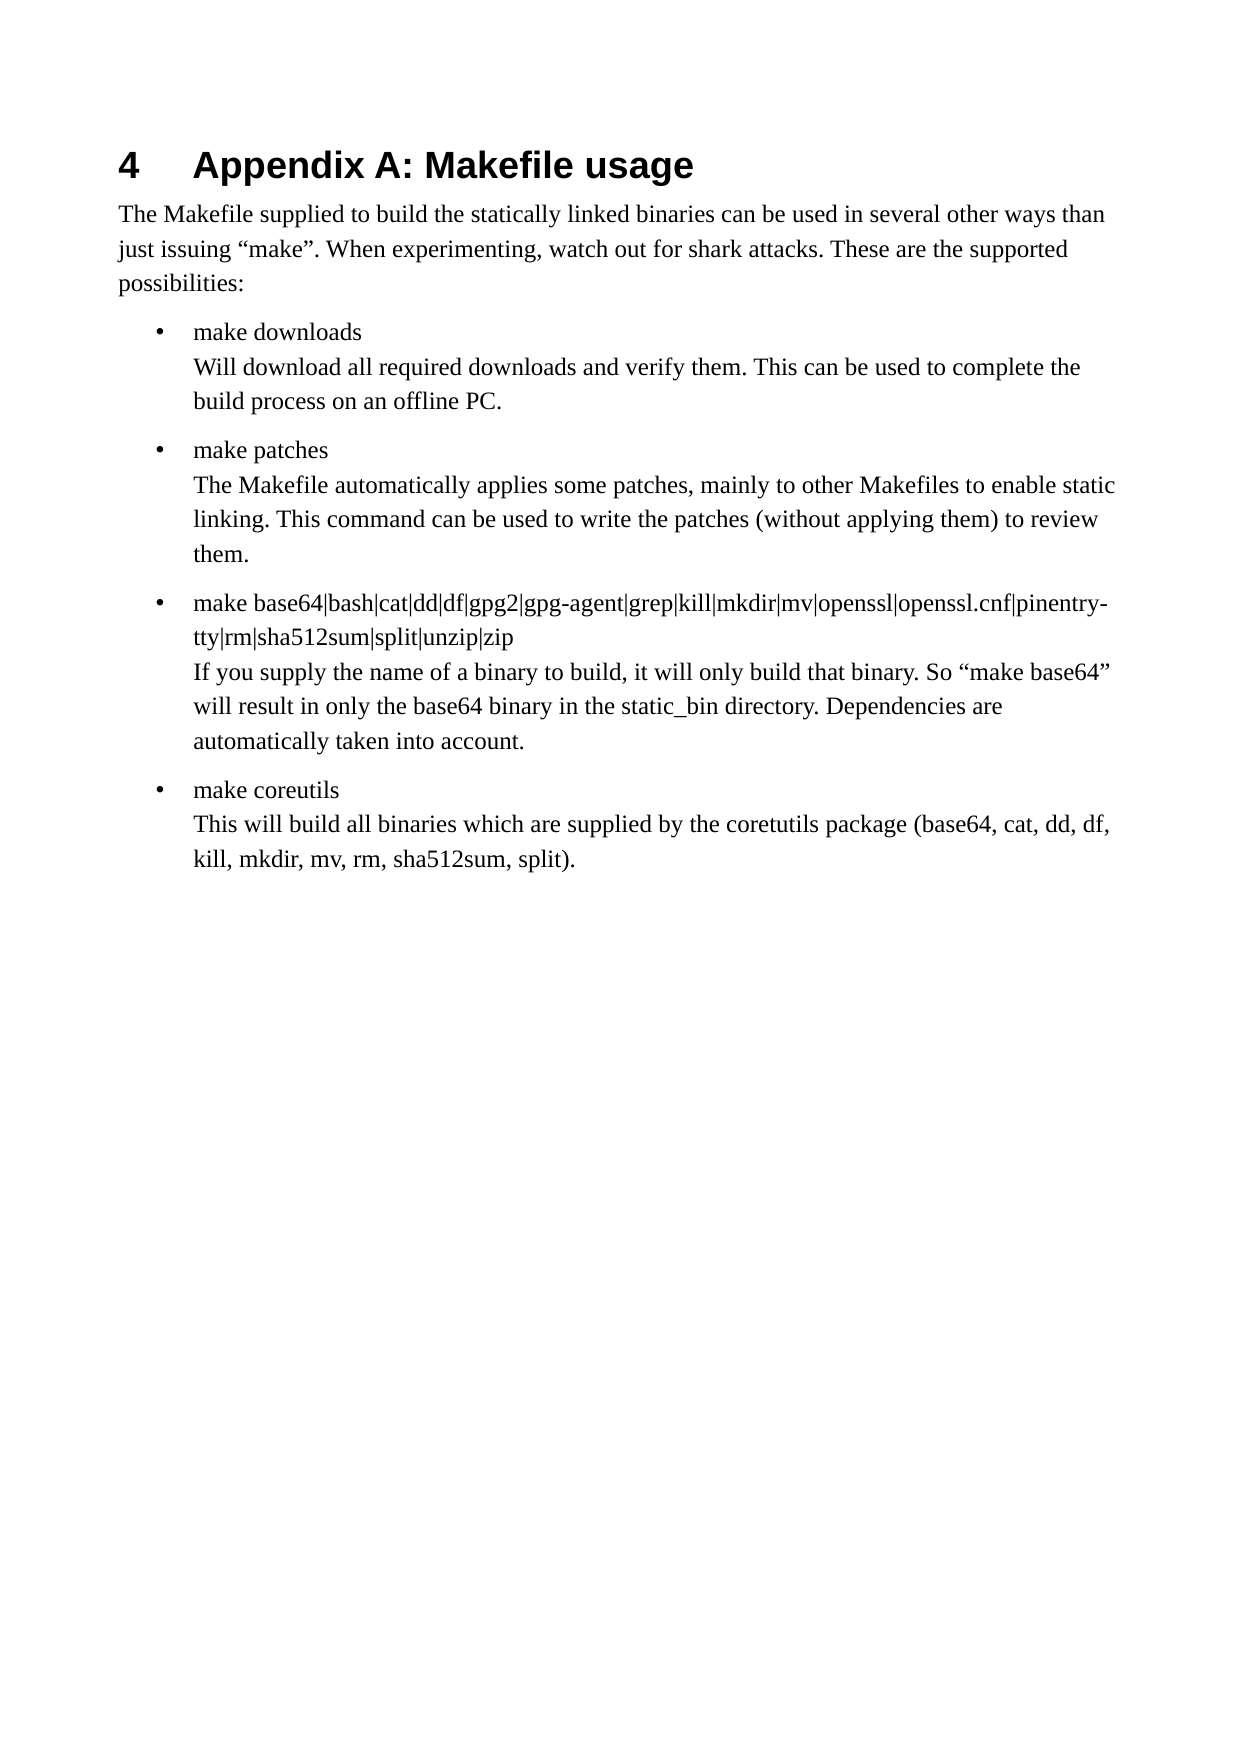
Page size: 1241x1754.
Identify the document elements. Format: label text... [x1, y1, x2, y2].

list make patches The Makefile automatically applies some patches, mainly to other Makefiles to enable static linking. This command can be used to write the patches (without applying them) to review them. [156, 435, 1122, 567]
list make downloads Will download all required downloads and verify them. This can be used to complete the build process on an offline PC. [156, 317, 1122, 415]
list make coreutils This will build all binaries which are supplied by the coretutils package (base64, cat, dd, df, kill, mkdir, mv, rm, sha512sum, split). [156, 775, 1122, 872]
list make base64|bash|cat|dd|df|gpg2|gpg-agent|grep|kill|mkdir|mv|openssl|openssl.cnf|pinentry-tty|rm|sha512sum|split|unzip|zip If you supply the name of a binary to build, it will only build that binary. So “make base64” will result in only the base64 binary in the static_bin directory. Dependencies are automatically taken into account. [156, 588, 1122, 754]
subtitle Appendix A: Makefile usage [118, 143, 1122, 187]
text The Makefile supplied to build the statically linked binaries can be used in several other ways than just issuing “make”. When experimenting, watch out for shark attacks. These are the supported possibilities: [118, 199, 1122, 297]
